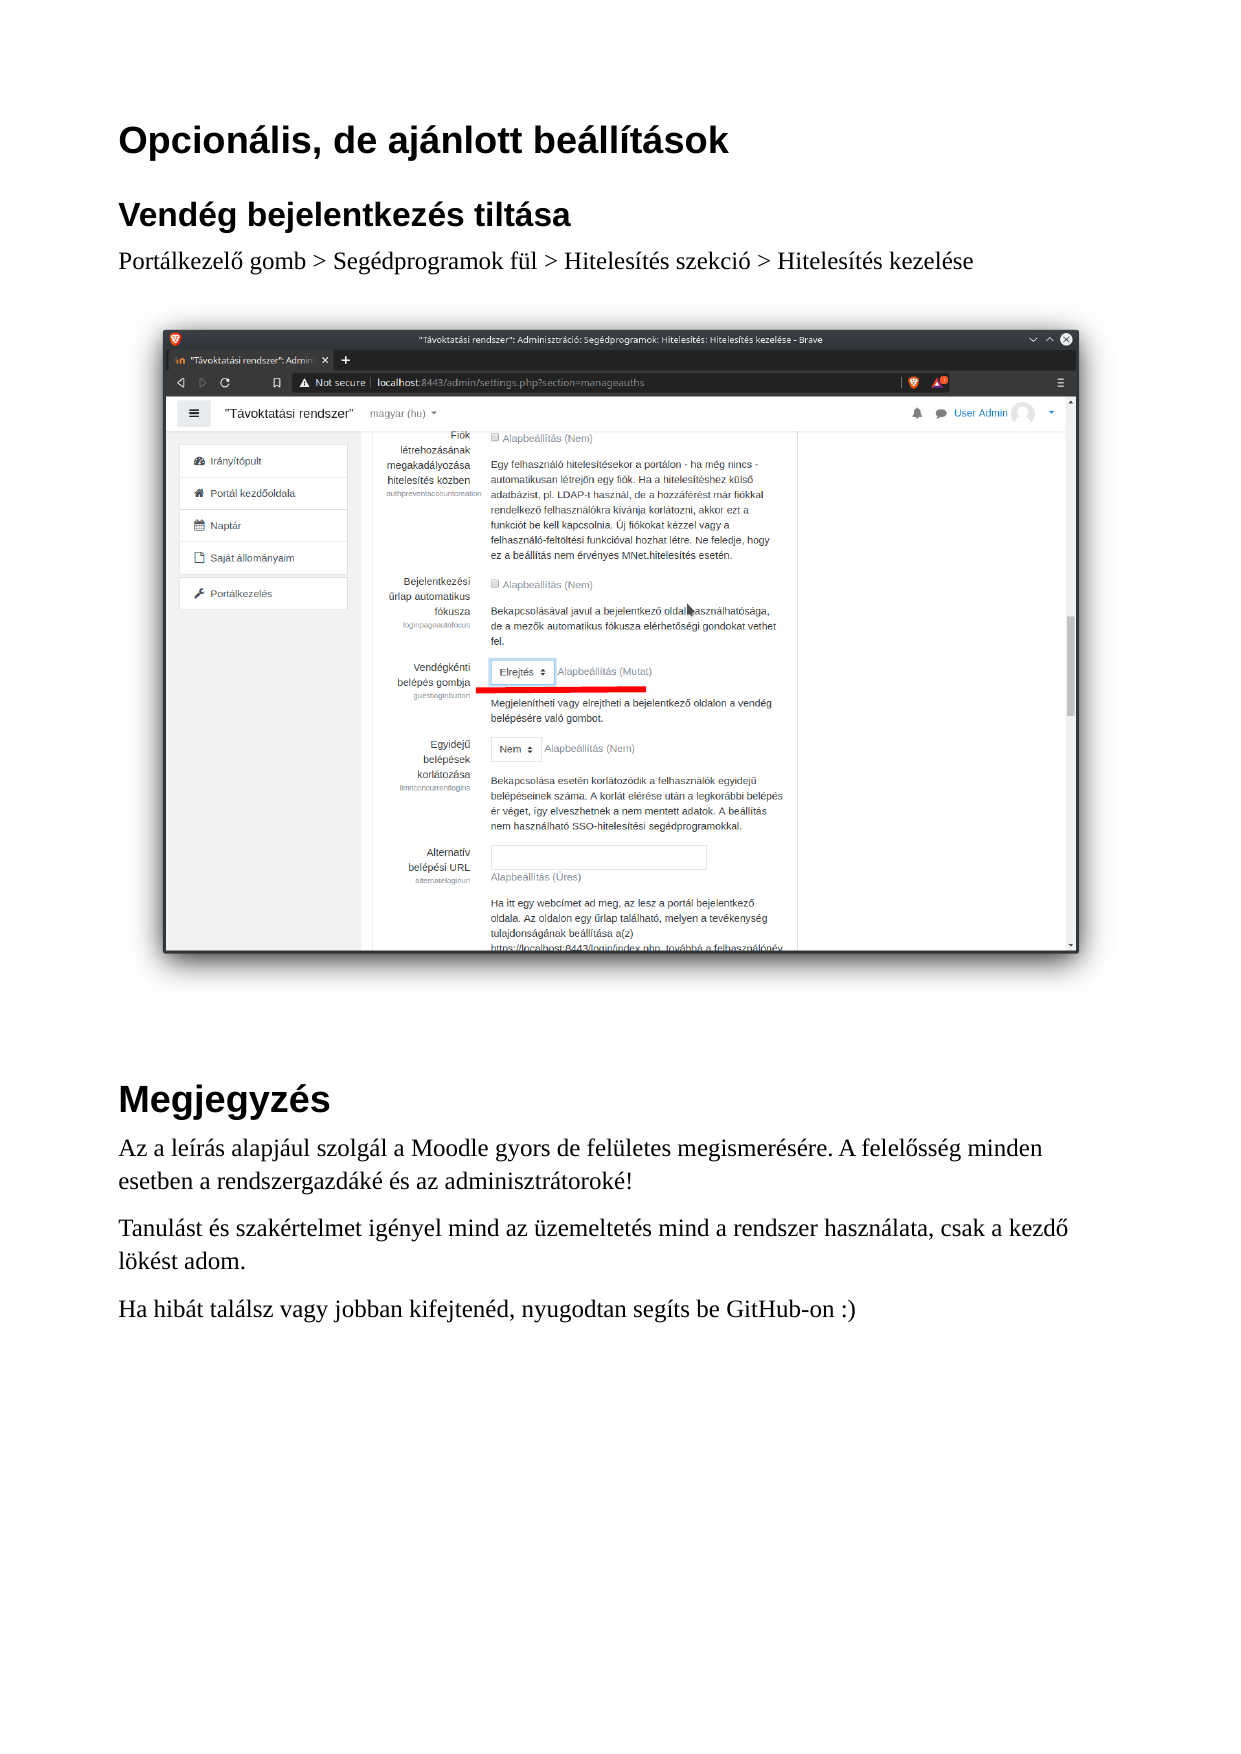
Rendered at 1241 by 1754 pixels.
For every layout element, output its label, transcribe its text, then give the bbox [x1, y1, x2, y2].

subtitle Vendég bejelentkezés tiltása [118, 195, 1122, 234]
text Az a leírás alapjául szolgál a Moodle gyors de felületes megismerésére. A felelősség minden esetben a rendszergazdáké és az adminisztrátoroké! [118, 1133, 1122, 1194]
text Portálkezelő gomb > Segédprogramok fül > Hitelesítés szekció > Hitelesítés kezelése [118, 246, 1122, 275]
text Tanulást és szakértelmet igényel mind az üzemeltetés mind a rendszer használata, csak a kezdő lökést adom. [118, 1213, 1122, 1275]
subtitle Opcionális, de ajánlott beállítások [118, 118, 1122, 162]
picture [118, 293, 1123, 1006]
text Ha hibát találsz vagy jobban kifejtenéd, nyugodtan segíts be GitHub-on :) [118, 1294, 1122, 1323]
subtitle Megjegyzés [118, 1077, 1122, 1120]
